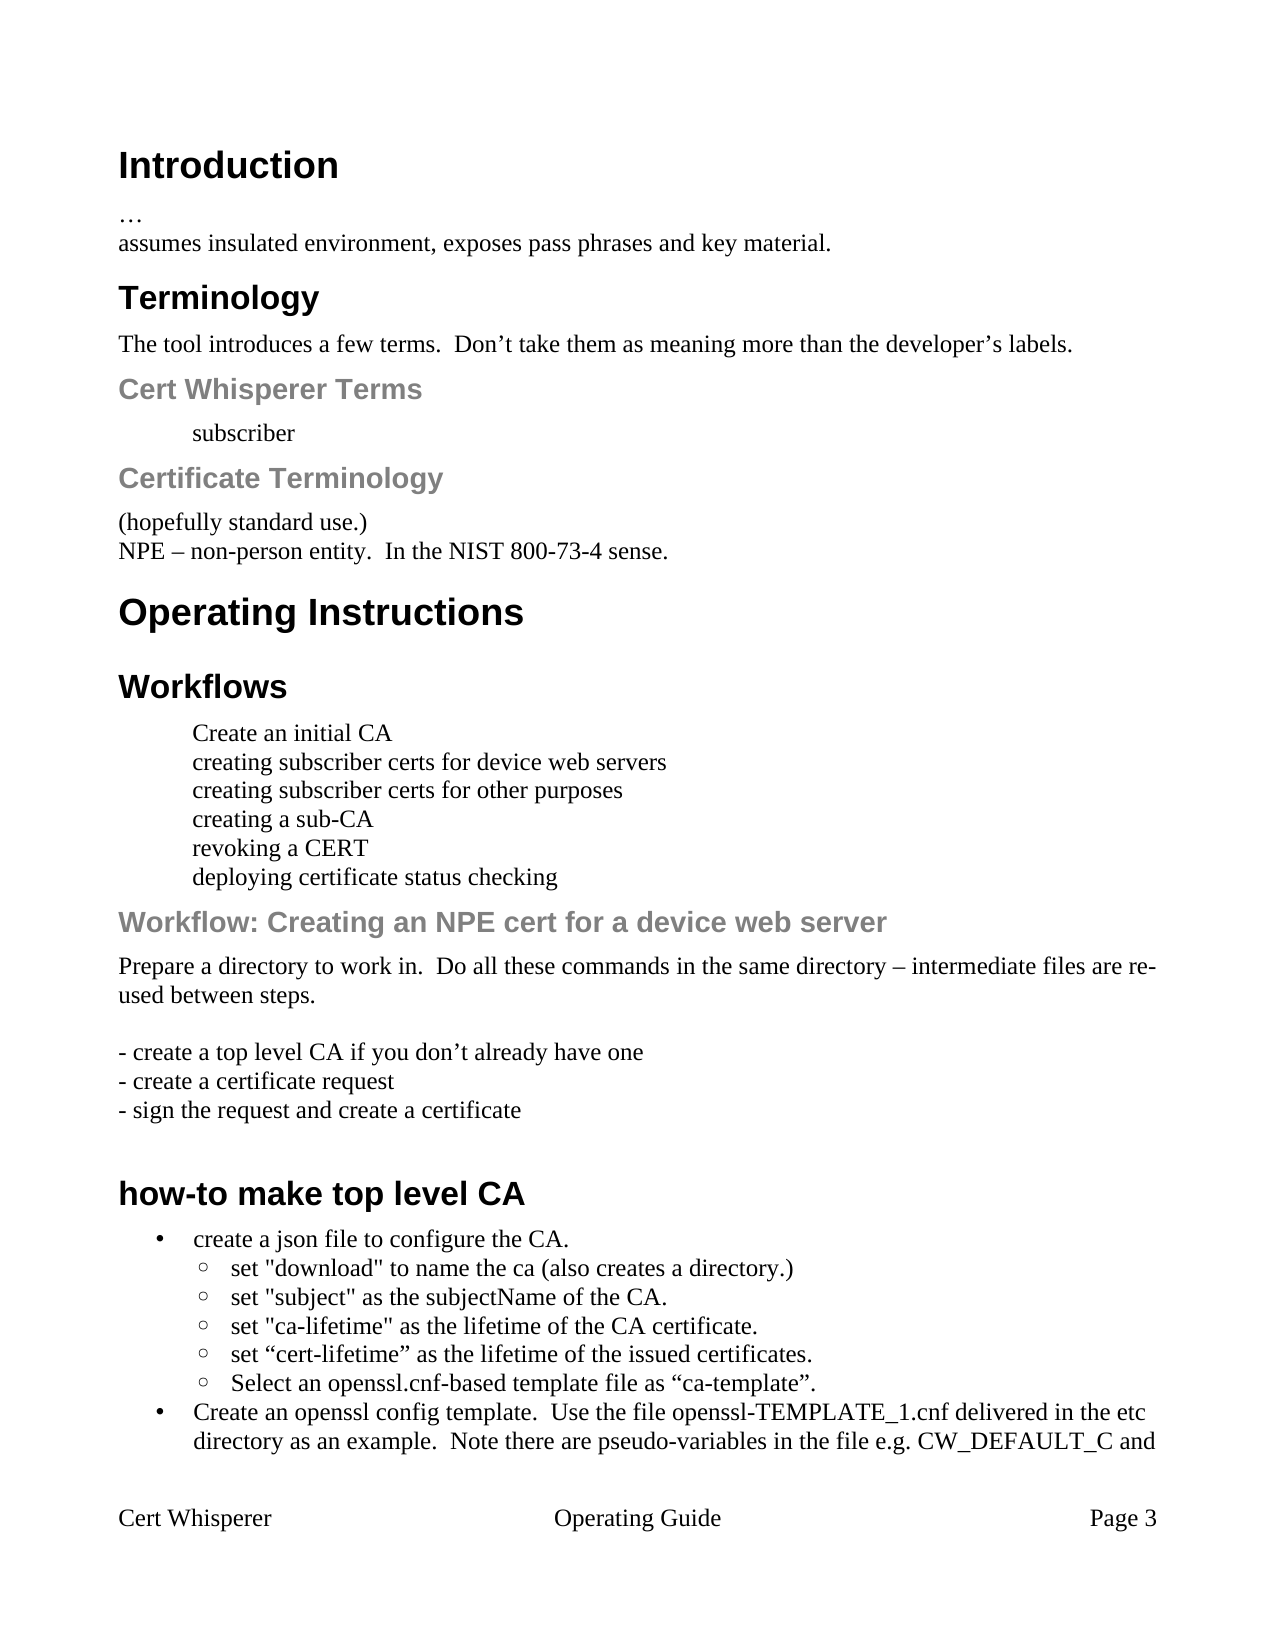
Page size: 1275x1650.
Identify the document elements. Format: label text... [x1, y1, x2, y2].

text NPE – non-person entity. In the NIST 800-73-4 sense. [118, 536, 1157, 565]
text subscriber [118, 418, 1157, 447]
text Prepare a directory to work in. Do all these commands in the same directory – intermediate files are re-used between steps. [118, 951, 1157, 1009]
text creating subscriber certs for device web servers [118, 747, 1157, 776]
subtitle Operating Instructions [118, 590, 1157, 634]
list Select an openssl.cnf-based template file as “ca-template”. [193, 1368, 1157, 1397]
text creating subscriber certs for other purposes [118, 776, 1157, 804]
text - create a certificate request [118, 1066, 1157, 1095]
list set "subject" as the subjectName of the CA. [193, 1282, 1157, 1311]
text revoking a CERT [118, 833, 1157, 862]
list Create an openssl config template. Use the file openssl-TEMPLATE_1.cnf delivered in the etc directory as an example. Note there are pseudo-variables in the file e.g. CW_DEFAULT_C and [156, 1397, 1157, 1454]
list create a json file to configure the CA. [156, 1224, 1157, 1253]
text - create a top level CA if you don’t already have one [118, 1037, 1157, 1066]
list set "download" to name the ca (also creates a directory.) [193, 1253, 1157, 1282]
subtitle how-to make top level CA [118, 1173, 1157, 1212]
text The tool introduces a few terms. Don’t take them as meaning more than the developer’s labels. [118, 329, 1157, 357]
text Create an initial CA [118, 718, 1157, 747]
text … [118, 199, 1157, 228]
subtitle Workflow: Creating an NPE cert for a device web server [118, 905, 1157, 939]
text creating a sub-CA [118, 804, 1157, 833]
list set “cert-lifetime” as the lifetime of the issued certificates. [193, 1339, 1157, 1368]
subtitle Cert Whisperer Terms [118, 372, 1157, 406]
list set "ca-lifetime" as the lifetime of the CA certificate. [193, 1311, 1157, 1339]
text (hopefully standard use.) [118, 507, 1157, 536]
subtitle Certificate Terminology [118, 461, 1157, 495]
text assumes insulated environment, exposes pass phrases and key material. [118, 228, 1157, 257]
subtitle Introduction [118, 143, 1157, 187]
text - sign the request and create a certificate [118, 1095, 1157, 1124]
subtitle Workflows [118, 667, 1157, 706]
subtitle Terminology [118, 278, 1157, 316]
text deploying certificate status checking [118, 862, 1157, 891]
